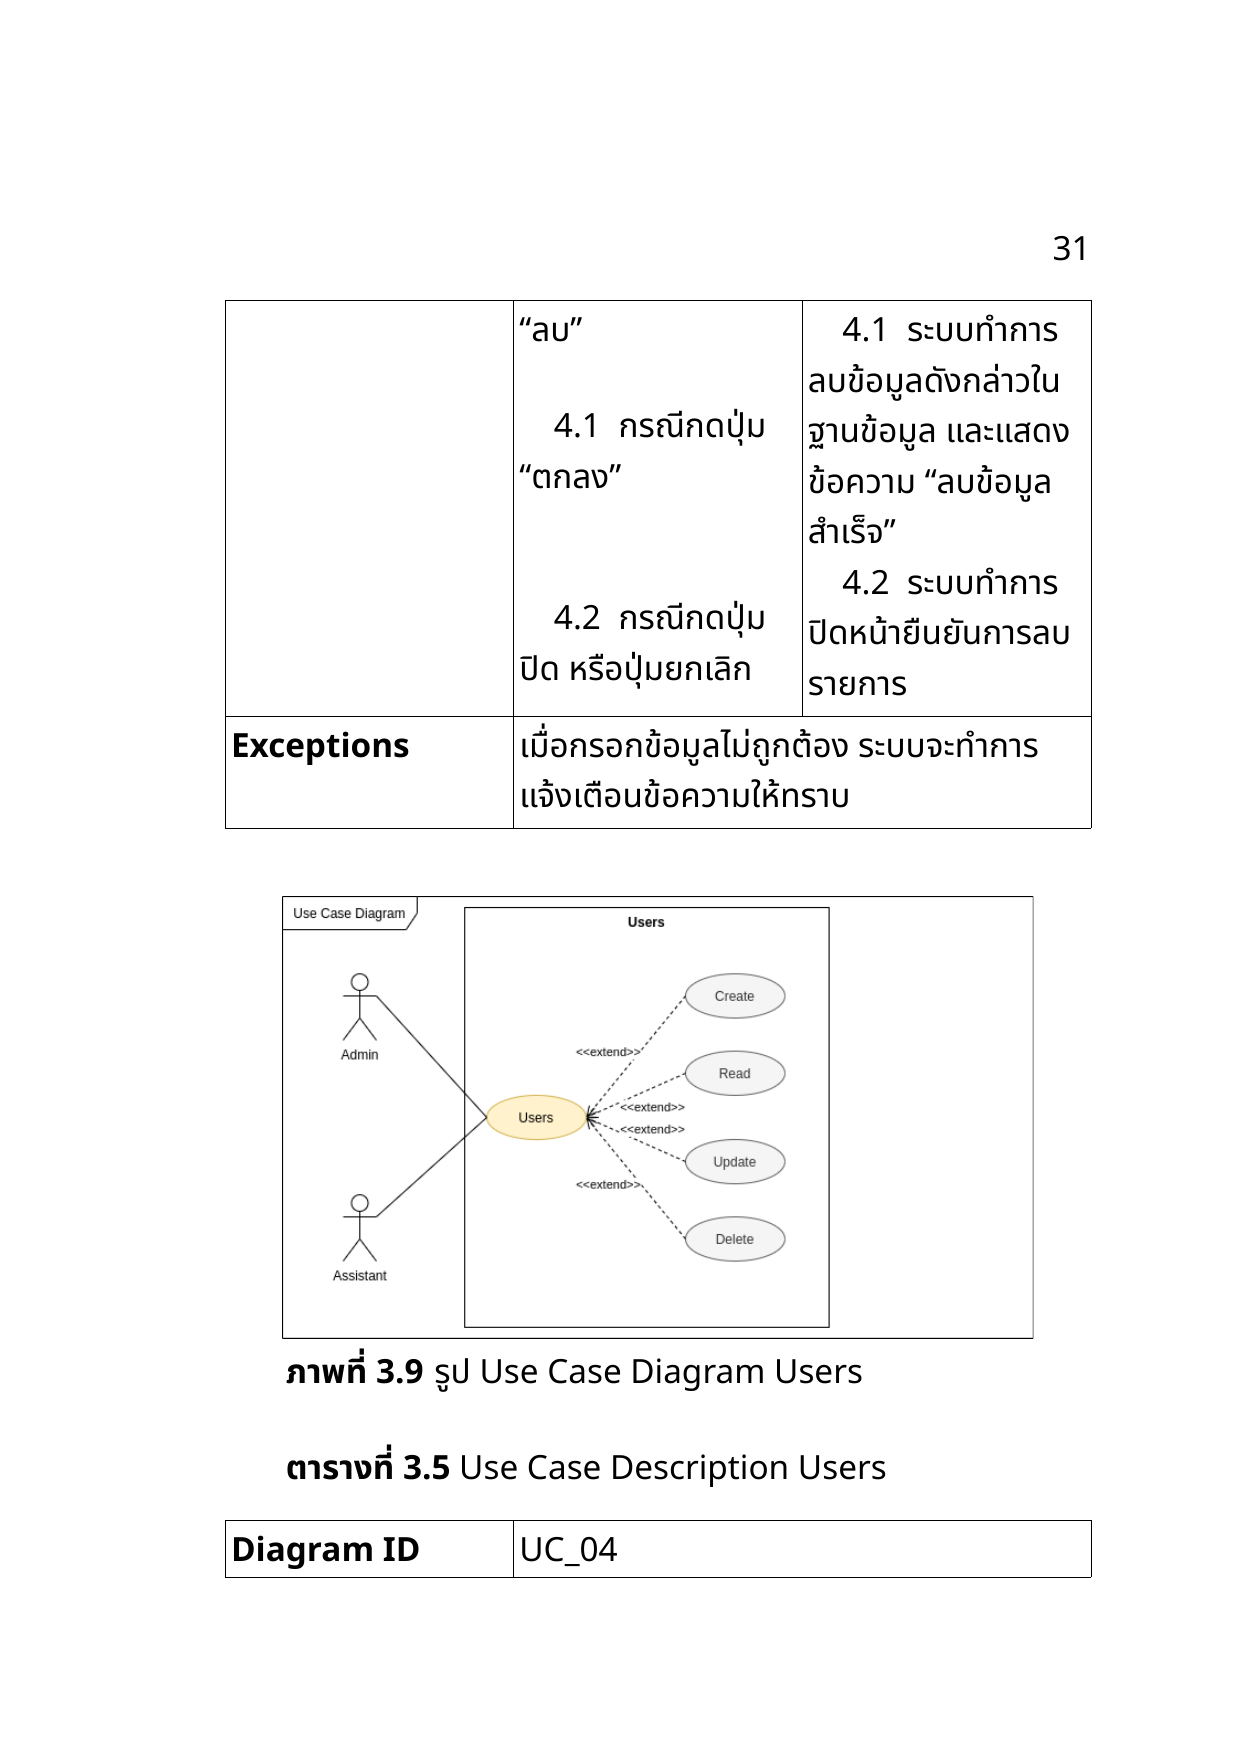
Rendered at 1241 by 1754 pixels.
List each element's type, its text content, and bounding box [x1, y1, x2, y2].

table_cell Exceptions [226, 717, 513, 828]
text ภาพที่ 3.9 รูป Use Case Diagram Users [225, 896, 1091, 1398]
text ตารางที่ 3.5 Use Case Description Users [225, 1444, 1091, 1494]
table_cell “ลบ” 4.1 กรณีกดปุ่ม “ตกลง” 4.2 กรณีกดปุ่มปิด หรือปุ่มยกเลิก [514, 301, 802, 716]
table_cell 4.1 ระบบทำการลบข้อมูลดังกล่าวในฐานข้อมูล และแสดงข้อความ “ลบข้อมูลสำเร็จ” 4.2 ระบบทำการปิดหน้ายืนยันการลบรายการ [803, 301, 1091, 716]
table_cell [226, 301, 513, 716]
table_header UC_04 [514, 1521, 1091, 1577]
table_cell เมื่อกรอกข้อมูลไม่ถูกต้อง ระบบจะทำการแจ้งเตือนข้อความให้ทราบ [514, 717, 1091, 828]
picture [282, 896, 1034, 1339]
table_header Diagram ID [226, 1521, 513, 1577]
